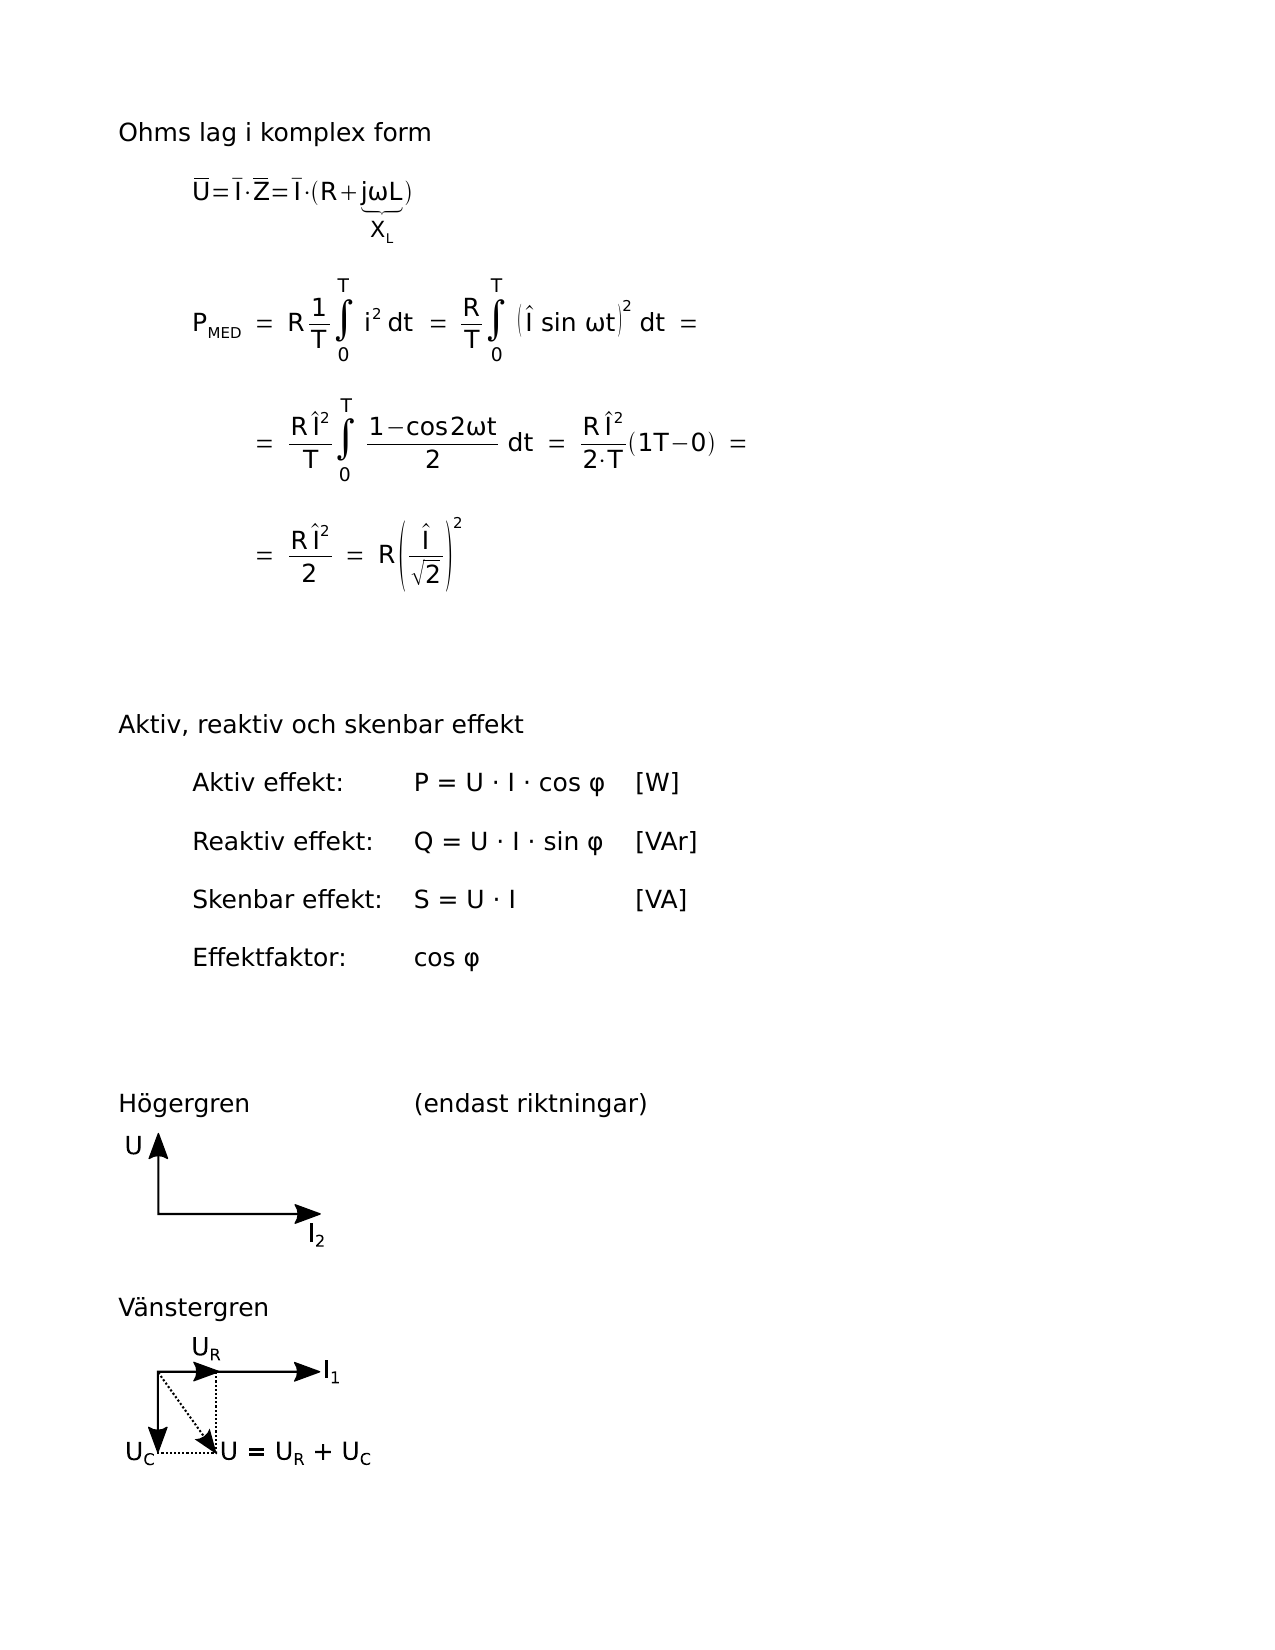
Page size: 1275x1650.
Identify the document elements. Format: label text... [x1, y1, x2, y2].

text Aktiv effekt: P = U ⋅ I ⋅ cos φ [W] [118, 768, 1157, 798]
text Reaktiv effekt: Q = U ⋅ I ⋅ sin φ [VAr] [118, 827, 1157, 856]
text Aktiv, reaktiv och skenbar effekt [118, 710, 1157, 739]
text Skenbar effekt: S = U ⋅ I [VA] [118, 885, 1157, 914]
text Vänstergren [118, 1293, 1157, 1323]
text Effektfaktor: cos φ [118, 943, 1157, 973]
text Ohms lag i komplex form [118, 118, 1157, 147]
text Högergren (endast riktningar) [118, 1089, 1157, 1118]
